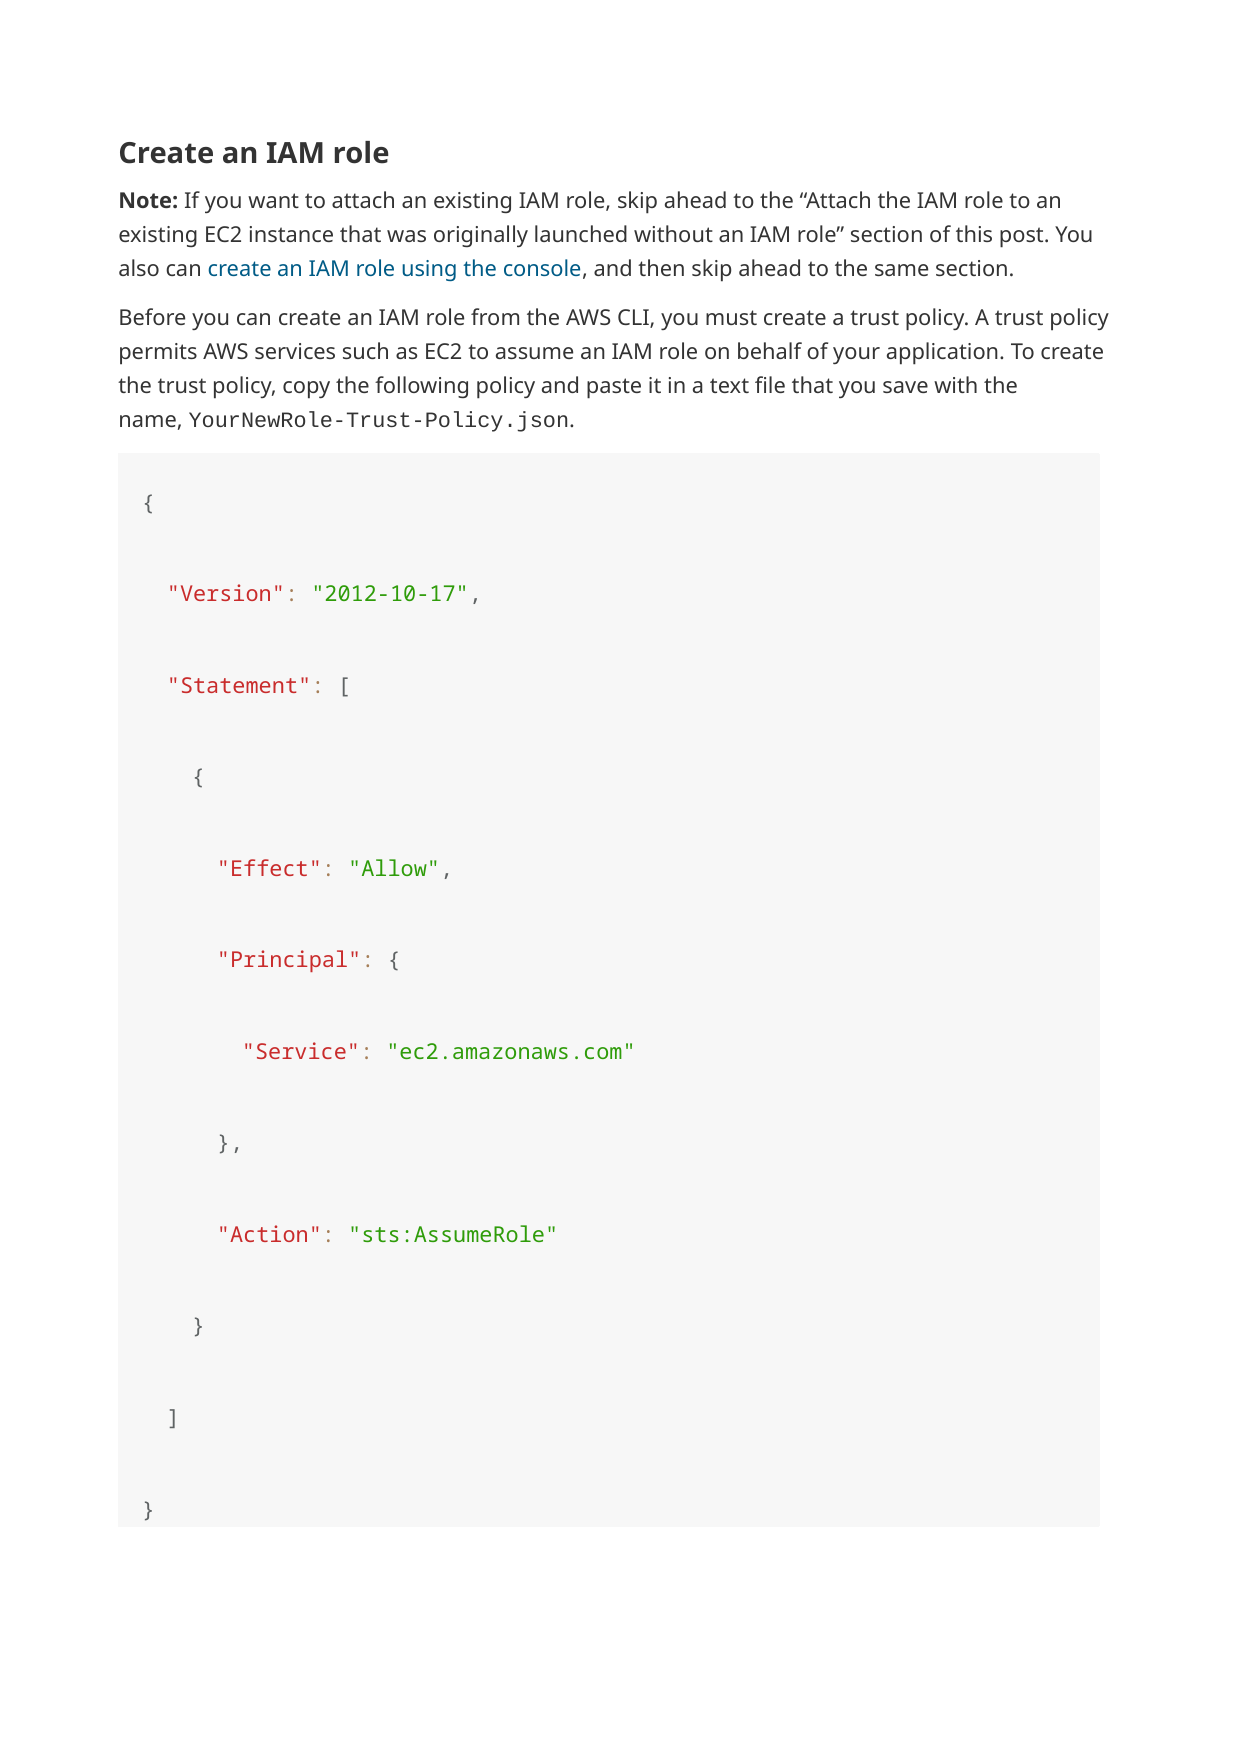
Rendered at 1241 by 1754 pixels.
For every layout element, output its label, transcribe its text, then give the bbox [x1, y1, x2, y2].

text Before you can create an IAM role from the AWS CLI, you must create a trust policy. A trust policy permits AWS services such as EC2 to assume an IAM role on behalf of your application. To create the trust policy, copy the following policy and paste it in a text file that you save with the name, YourNewRole-Trust-Policy.json. [118, 302, 1122, 434]
subtitle Create an IAM role [118, 133, 1122, 172]
text "Statement": [ [119, 637, 1099, 699]
text Note: If you want to attach an existing IAM role, skip ahead to the “Attach the IAM role to an existing EC2 instance that was originally launched without an IAM role” section of this post. You also can create an IAM role using the console, and then skip ahead to the same section. [118, 185, 1122, 283]
text ] [119, 1369, 1099, 1432]
text "Service": "ec2.amazonaws.com" [119, 1003, 1099, 1066]
text } [119, 1278, 1099, 1340]
text }, [119, 1094, 1099, 1157]
text "Action": "sts:AssumeRole" [119, 1186, 1099, 1249]
text "Version": "2012-10-17", [119, 545, 1099, 608]
text "Principal": { [119, 911, 1099, 974]
text { [119, 728, 1099, 791]
text } [119, 1461, 1099, 1526]
text "Effect": "Allow", [119, 820, 1099, 882]
text { [119, 455, 1099, 516]
